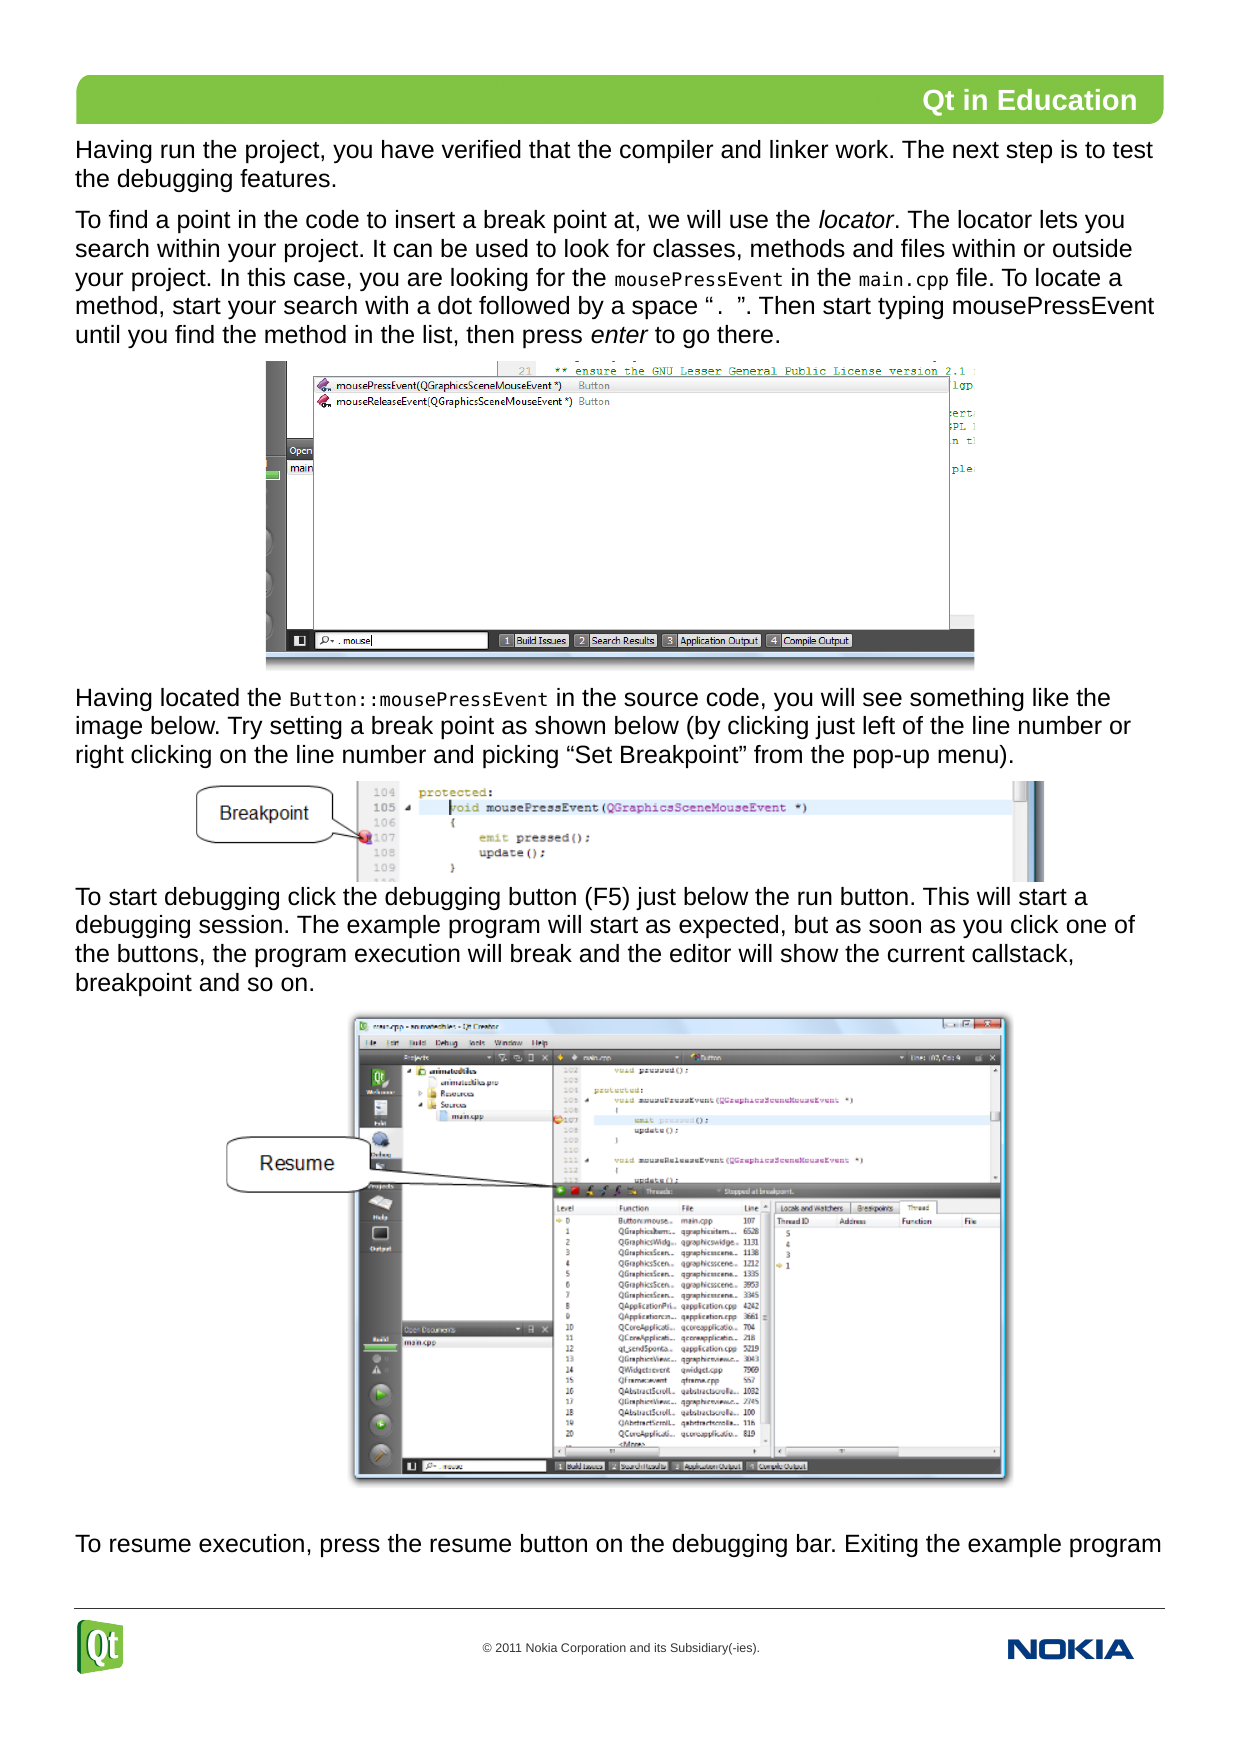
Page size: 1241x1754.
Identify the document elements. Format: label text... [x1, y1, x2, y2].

text To find a point in the code to insert a break point at, we will use the locator. The locator lets you search within your project. It can be used to look for classes, methods and files within or outside your project. In this case, you are looking for the mousePressEvent in the main.cpp file. To locate a method, start your search with a dot followed by a space “. ”. Then start typing mousePressEvent until you find the method in the list, then press enter to go there. [75, 205, 1165, 349]
text To resume execution, press the resume button on the debugging bar. Exiting the example program [75, 1529, 1165, 1558]
picture [978, 1610, 1164, 1688]
picture [265, 361, 975, 671]
picture [226, 1009, 1014, 1488]
text To start debugging click the debugging button (F5) just below the run button. This will start a debugging session. The example program will start as expected, but as soon as you click one of the buttons, the program execution will break and the editor will show the current callstack, breakpoint and so on. [75, 781, 1165, 997]
picture [196, 781, 1045, 882]
picture [76, 75, 1164, 124]
picture [73, 1615, 127, 1679]
text Having run the project, you have verified that the compiler and linker work. The next step is to test the debugging features. [75, 135, 1165, 192]
text Having located the Button::mousePressEvent in the source code, you will see something like the image below. Try setting a break point as shown below (by clicking just left of the line number or right clicking on the line number and picking “Set Breakpoint” from the pop-up menu). [75, 683, 1165, 769]
